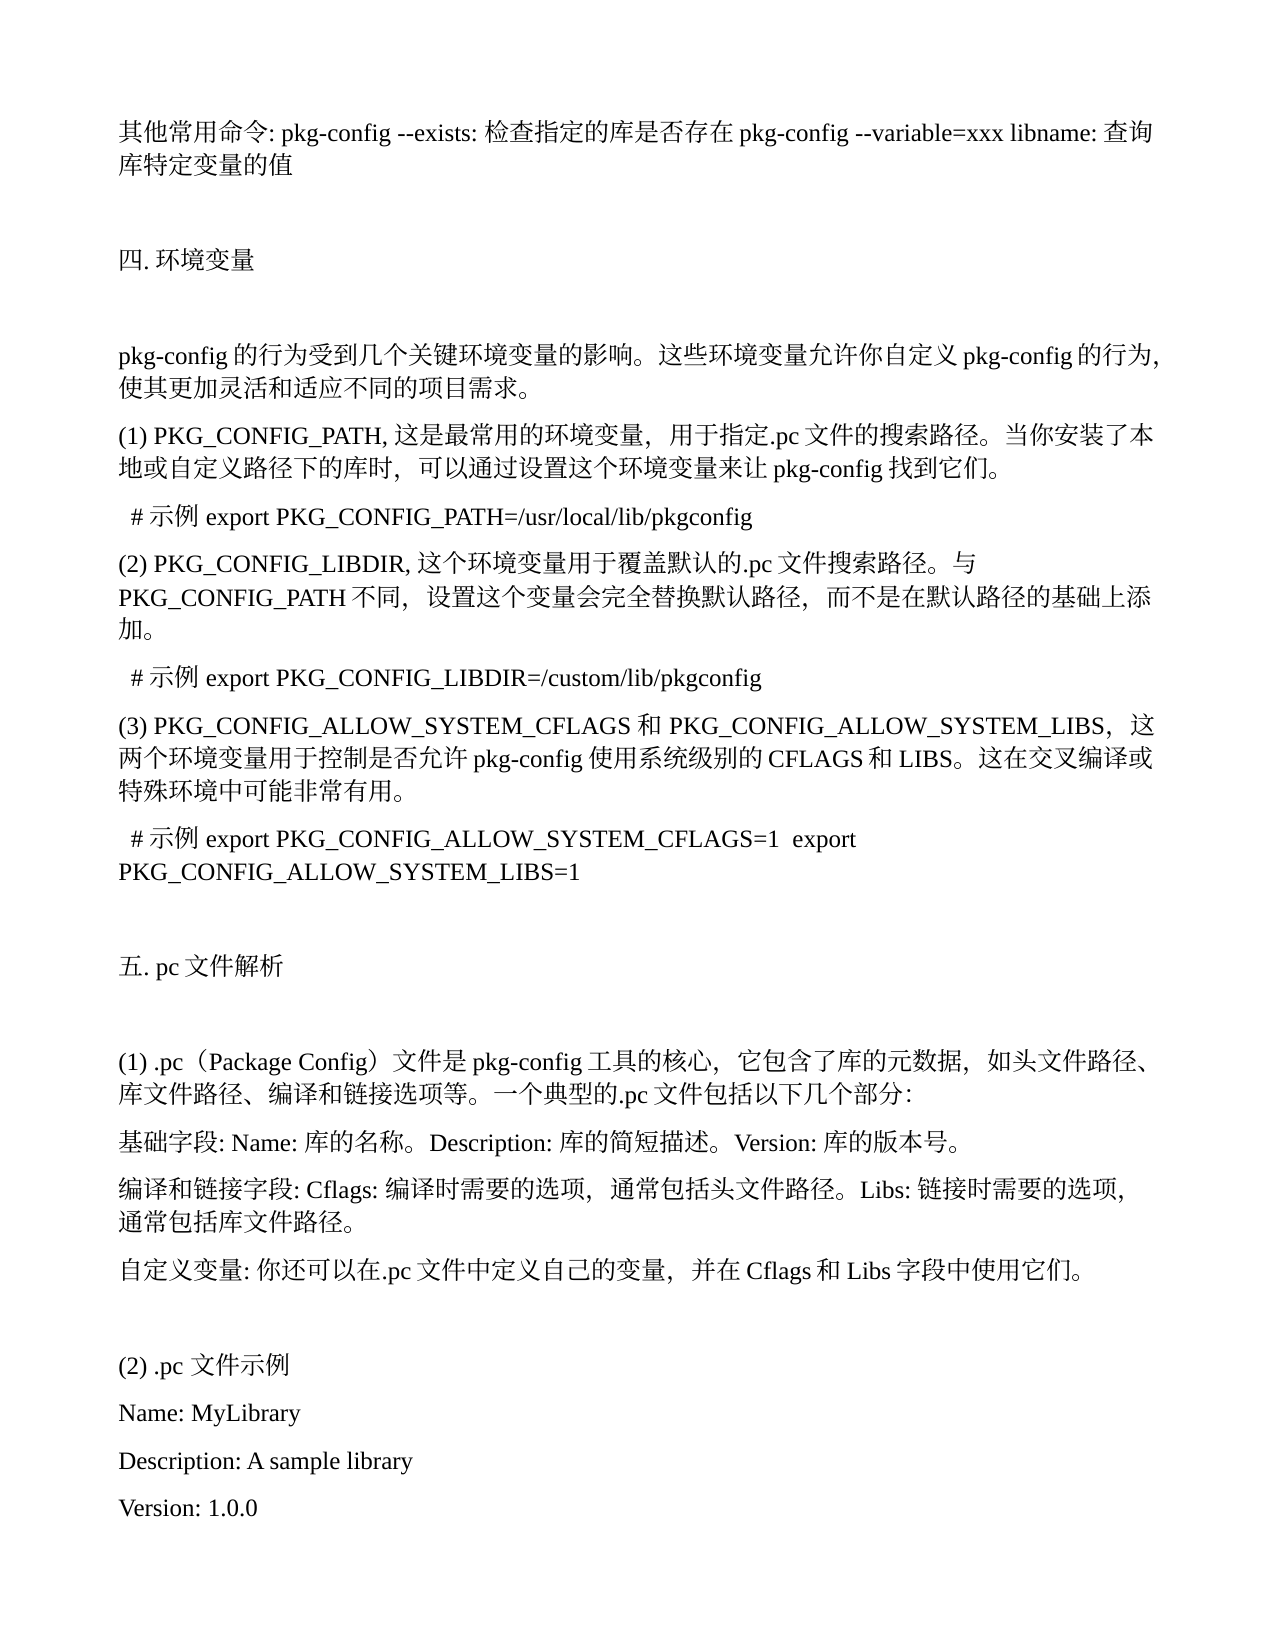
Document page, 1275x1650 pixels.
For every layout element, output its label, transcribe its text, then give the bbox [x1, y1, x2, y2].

text (1) PKG_CONFIG_PATH, 这是最常用的环境变量，用于指定.pc文件的搜索路径。当你安装了本地或自定义路径下的库时，可以通过设置这个环境变量来让pkg-config找到它们。 [118, 421, 1157, 483]
text # 示例 export PKG_CONFIG_PATH=/usr/local/lib/pkgconfig [118, 502, 1157, 531]
text pkg-config的行为受到几个关键环境变量的影响。这些环境变量允许你自定义pkg-config的行为，使其更加灵活和适应不同的项目需求。 [118, 341, 1157, 402]
text # 示例 export PKG_CONFIG_ALLOW_SYSTEM_CFLAGS=1 export PKG_CONFIG_ALLOW_SYSTEM_LIBS=1 [118, 824, 1157, 886]
text Description: A sample library [118, 1446, 1157, 1475]
text 自定义变量: 你还可以在.pc文件中定义自己的变量，并在Cflags和Libs字段中使用它们。 [118, 1256, 1157, 1285]
text 编译和链接字段: Cflags: 编译时需要的选项，通常包括头文件路径。Libs: 链接时需要的选项，通常包括库文件路径。 [118, 1175, 1157, 1237]
text 四. 环境变量 [118, 246, 1157, 275]
text (2) PKG_CONFIG_LIBDIR, 这个环境变量用于覆盖默认的.pc文件搜索路径。与PKG_CONFIG_PATH不同，设置这个变量会完全替换默认路径，而不是在默认路径的基础上添加。 [118, 549, 1157, 644]
text (1) .pc（Package Config）文件是pkg-config工具的核心，它包含了库的元数据，如头文件路径、库文件路径、编译和链接选项等。一个典型的.pc文件包括以下几个部分： [118, 1047, 1157, 1109]
text Name: MyLibrary [118, 1398, 1157, 1427]
text (3) PKG_CONFIG_ALLOW_SYSTEM_CFLAGS 和 PKG_CONFIG_ALLOW_SYSTEM_LIBS，这两个环境变量用于控制是否允许pkg-config使用系统级别的CFLAGS和LIBS。这在交叉编译或特殊环境中可能非常有用。 [118, 711, 1157, 806]
text 其他常用命令: pkg-config --exists: 检查指定的库是否存在pkg-config --variable=xxx libname: 查询库特定变量的值 [118, 118, 1157, 180]
text 基础字段: Name: 库的名称。Description: 库的简短描述。Version: 库的版本号。 [118, 1128, 1157, 1156]
text 五. pc文件解析 [118, 952, 1157, 981]
text Version: 1.0.0 [118, 1493, 1157, 1522]
text # 示例 export PKG_CONFIG_LIBDIR=/custom/lib/pkgconfig [118, 663, 1157, 692]
text (2) .pc 文件示例 [118, 1351, 1157, 1379]
